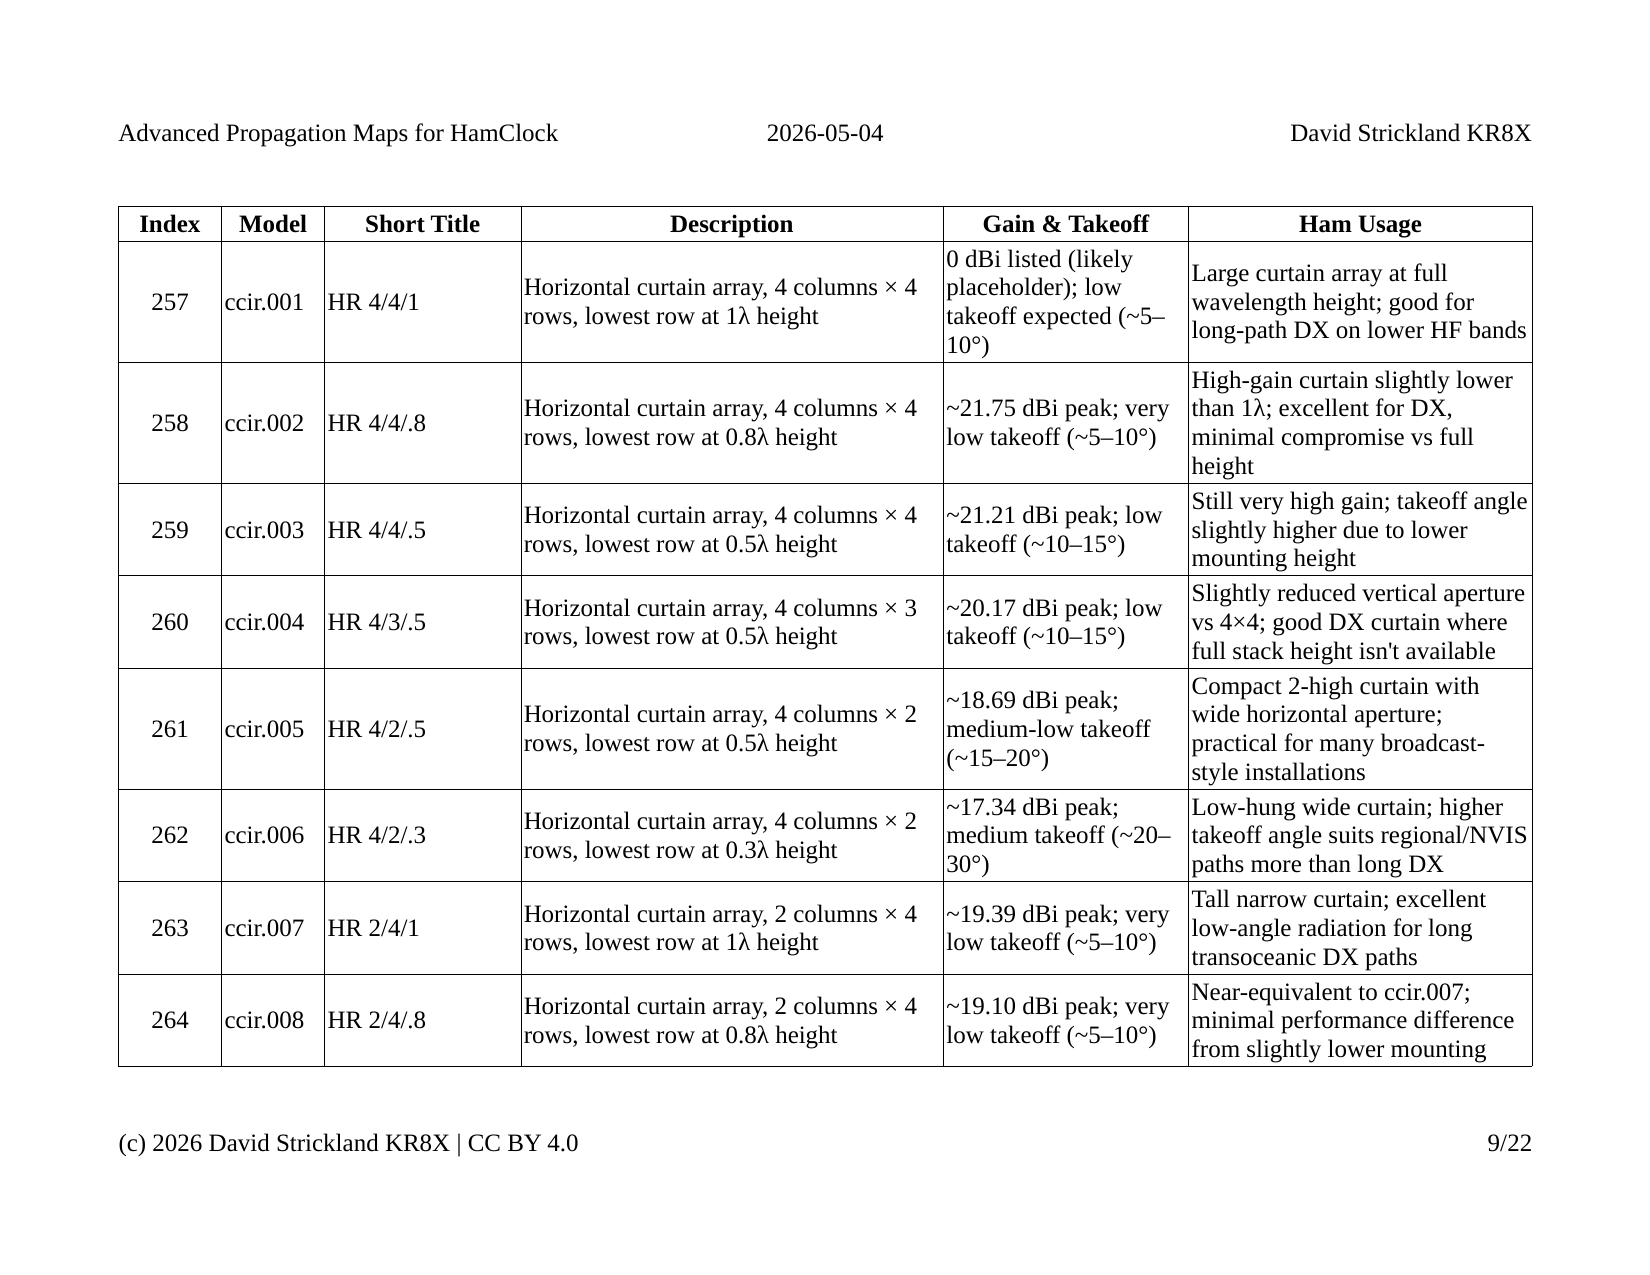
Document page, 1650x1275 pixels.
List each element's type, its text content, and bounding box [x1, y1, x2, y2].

table_cell HR 4/2/.5 [325, 669, 521, 789]
table_cell 262 [119, 790, 221, 881]
table_cell Tall narrow curtain; excellent low-angle radiation for long transoceanic DX paths [1189, 882, 1532, 973]
table_cell Near-equivalent to ccir.007; minimal performance difference from slightly lower mounting [1189, 975, 1532, 1066]
table_cell Horizontal curtain array, 4 columns × 2 rows, lowest row at 0.3λ height [522, 790, 943, 881]
table_header Index [119, 207, 221, 241]
table_cell Large curtain array at full wavelength height; good for long-path DX on lower HF bands [1189, 242, 1532, 362]
table_cell ccir.007 [222, 882, 324, 973]
table_cell Low-hung wide curtain; higher takeoff angle suits regional/NVIS paths more than long DX [1189, 790, 1532, 881]
table_cell 257 [119, 242, 221, 362]
table_cell HR 2/4/1 [325, 882, 521, 973]
table_cell 0 dBi listed (likely placeholder); low takeoff expected (~5–10°) [944, 242, 1188, 362]
table_cell HR 4/4/.5 [325, 484, 521, 575]
table_cell Horizontal curtain array, 2 columns × 4 rows, lowest row at 1λ height [522, 882, 943, 973]
table_cell Horizontal curtain array, 4 columns × 2 rows, lowest row at 0.5λ height [522, 669, 943, 789]
table_cell ccir.003 [222, 484, 324, 575]
table_cell 261 [119, 669, 221, 789]
table_cell ~17.34 dBi peak; medium takeoff (~20–30°) [944, 790, 1188, 881]
table_cell ccir.001 [222, 242, 324, 362]
table_cell Horizontal curtain array, 4 columns × 4 rows, lowest row at 0.5λ height [522, 484, 943, 575]
table_cell ~20.17 dBi peak; low takeoff (~10–15°) [944, 576, 1188, 668]
table_cell ~19.39 dBi peak; very low takeoff (~5–10°) [944, 882, 1188, 973]
table_cell ~19.10 dBi peak; very low takeoff (~5–10°) [944, 975, 1188, 1066]
table_cell HR 4/4/.8 [325, 363, 521, 483]
table_header Short Title [325, 207, 521, 241]
table_cell HR 4/4/1 [325, 242, 521, 362]
table_cell HR 4/2/.3 [325, 790, 521, 881]
table_cell Horizontal curtain array, 2 columns × 4 rows, lowest row at 0.8λ height [522, 975, 943, 1066]
table_cell ccir.004 [222, 576, 324, 668]
table_cell 263 [119, 882, 221, 973]
table_cell Horizontal curtain array, 4 columns × 4 rows, lowest row at 1λ height [522, 242, 943, 362]
table_header Description [522, 207, 943, 241]
table_cell ~18.69 dBi peak; medium-low takeoff (~15–20°) [944, 669, 1188, 789]
table_cell ccir.006 [222, 790, 324, 881]
table_cell 264 [119, 975, 221, 1066]
table_header Model [222, 207, 324, 241]
table_cell 258 [119, 363, 221, 483]
table_cell High-gain curtain slightly lower than 1λ; excellent for DX, minimal compromise vs full height [1189, 363, 1532, 483]
table_cell Still very high gain; takeoff angle slightly higher due to lower mounting height [1189, 484, 1532, 575]
table_cell ccir.008 [222, 975, 324, 1066]
table_cell Compact 2-high curtain with wide horizontal aperture; practical for many broadcast-style installations [1189, 669, 1532, 789]
table_header Ham Usage [1189, 207, 1532, 241]
table_cell 259 [119, 484, 221, 575]
table_cell Horizontal curtain array, 4 columns × 3 rows, lowest row at 0.5λ height [522, 576, 943, 668]
table_header Gain & Takeoff [944, 207, 1188, 241]
table_cell 260 [119, 576, 221, 668]
table_cell Slightly reduced vertical aperture vs 4×4; good DX curtain where full stack height isn't available [1189, 576, 1532, 668]
table_cell ~21.75 dBi peak; very low takeoff (~5–10°) [944, 363, 1188, 483]
table_cell ~21.21 dBi peak; low takeoff (~10–15°) [944, 484, 1188, 575]
table_cell ccir.002 [222, 363, 324, 483]
table_cell ccir.005 [222, 669, 324, 789]
table_cell Horizontal curtain array, 4 columns × 4 rows, lowest row at 0.8λ height [522, 363, 943, 483]
table_cell HR 4/3/.5 [325, 576, 521, 668]
table_cell HR 2/4/.8 [325, 975, 521, 1066]
